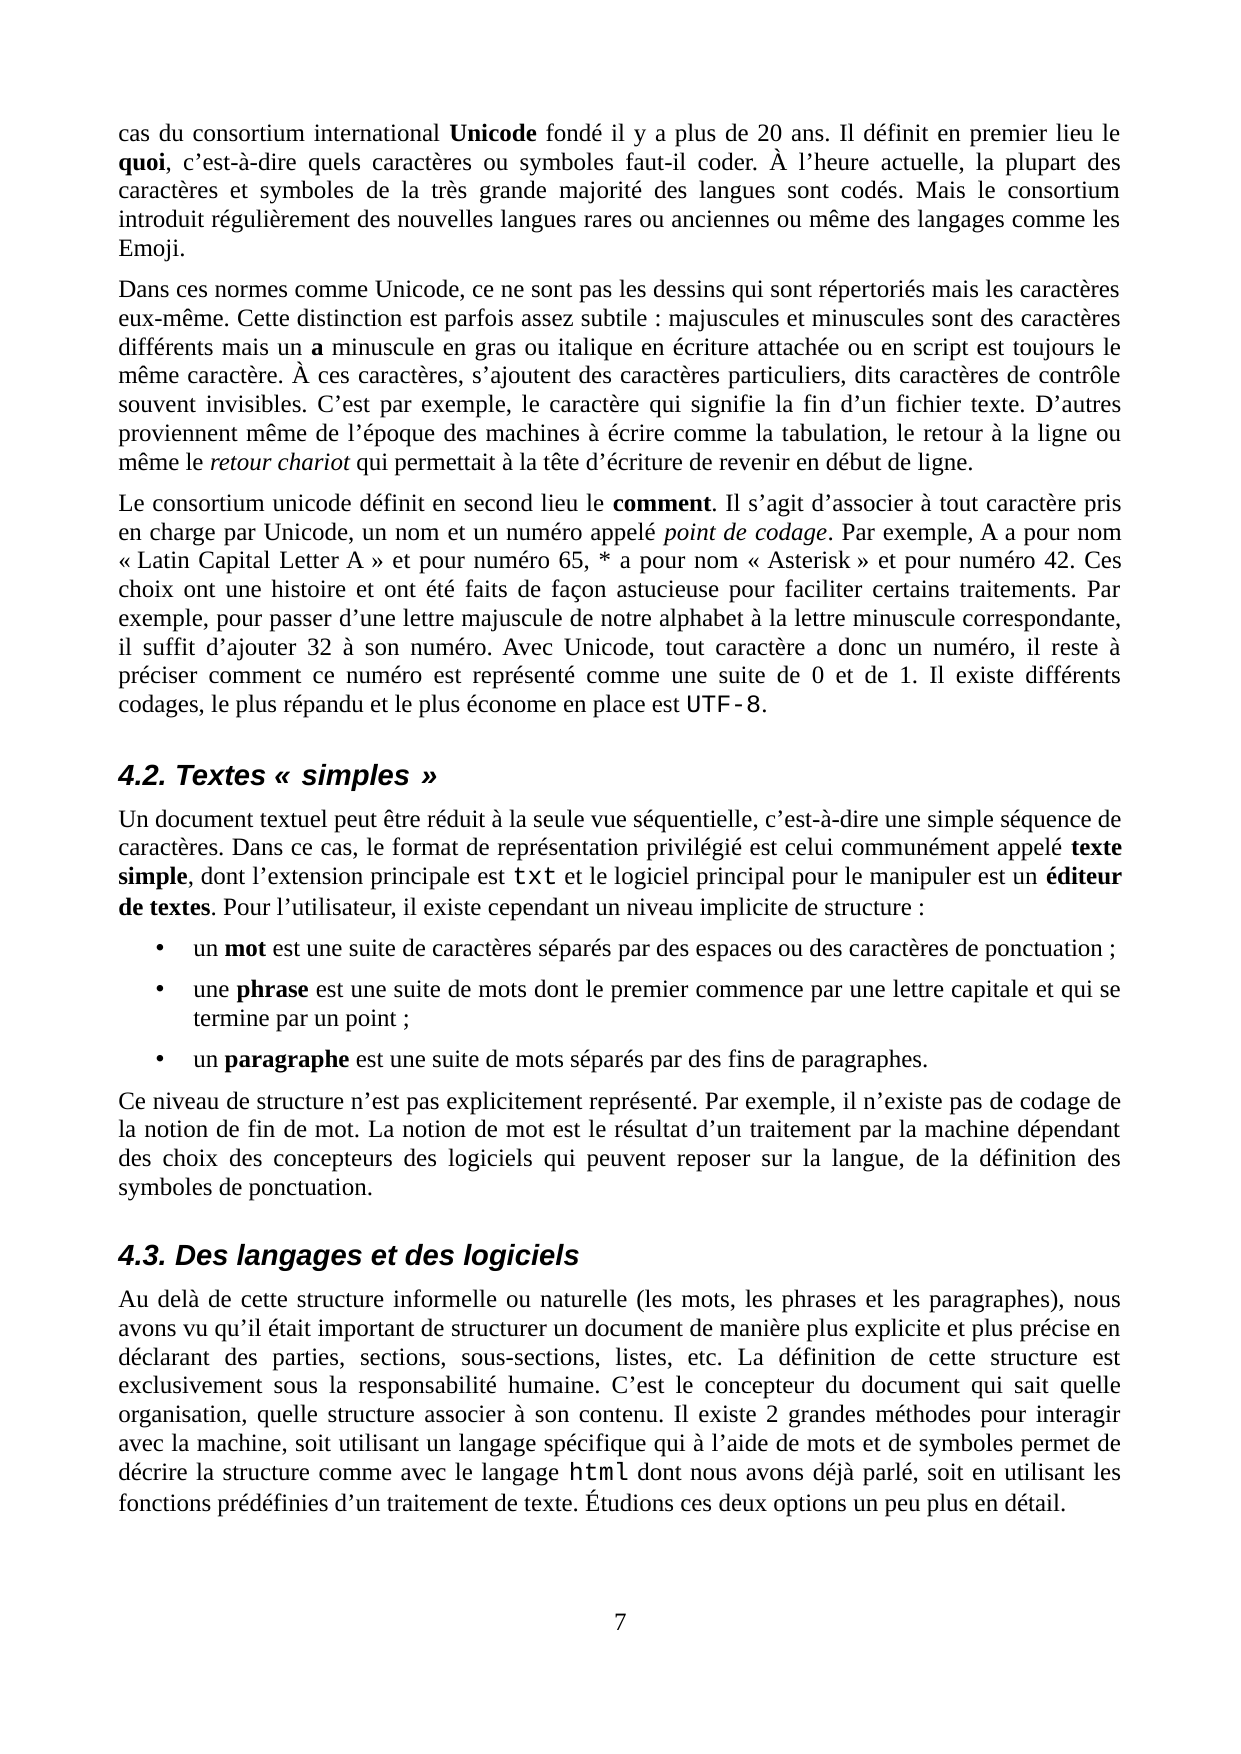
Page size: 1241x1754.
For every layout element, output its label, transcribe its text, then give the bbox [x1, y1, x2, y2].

text Ce niveau de structure n’est pas explicitement représenté. Par exemple, il n’existe pas de codage de la notion de fin de mot. La notion de mot est le résultat d’un traitement par la machine dépendant des choix des concepteurs des logiciels qui peuvent reposer sur la langue, de la définition des symboles de ponctuation. [118, 1086, 1122, 1201]
text Un document textuel peut être réduit à la seule vue séquentielle, c’est-à-dire une simple séquence de caractères. Dans ce cas, le format de représentation privilégié est celui communément appelé texte simple, dont l’extension principale est txt et le logiciel principal pour le manipuler est un éditeur de textes. Pour l’utilisateur, il existe cependant un niveau implicite de structure : [118, 804, 1122, 921]
text Au delà de cette structure informelle ou naturelle (les mots, les phrases et les paragraphes), nous avons vu qu’il était important de structurer un document de manière plus explicite et plus précise en déclarant des parties, sections, sous-sections, listes, etc. La définition de cette structure est exclusivement sous la responsabilité humaine. C’est le concepteur du document qui sait quelle organisation, quelle structure associer à son contenu. Il existe 2 grandes méthodes pour interagir avec la machine, soit utilisant un langage spécifique qui à l’aide de mots et de symboles permet de décrire la structure comme avec le langage html dont nous avons déjà parlé, soit en utilisant les fonctions prédéfinies d’un traitement de texte. Étudions ces deux options un peu plus en détail. [118, 1284, 1122, 1516]
subtitle Textes « simples » [118, 758, 1122, 791]
list un mot est une suite de caractères séparés par des espaces ou des caractères de ponctuation ; [156, 933, 1122, 962]
text Le consortium unicode définit en second lieu le comment. Il s’agit d’associer à tout caractère pris en charge par Unicode, un nom et un numéro appelé point de codage. Par exemple, A a pour nom « Latin Capital Letter A » et pour numéro 65, * a pour nom « Asterisk » et pour numéro 42. Ces choix ont une histoire et ont été faits de façon astucieuse pour faciliter certains traitements. Par exemple, pour passer d’une lettre majuscule de notre alphabet à la lettre minuscule correspondante, il suffit d’ajouter 32 à son numéro. Avec Unicode, tout caractère a donc un numéro, il reste à préciser comment ce numéro est représenté comme une suite de 0 et de 1. Il existe différents codages, le plus répandu et le plus économe en place est UTF-8. [118, 488, 1122, 720]
subtitle Des langages et des logiciels [118, 1238, 1122, 1272]
text cas du consortium international Unicode fondé il y a plus de 20 ans. Il définit en premier lieu le quoi, c’est-à-dire quels caractères ou symboles faut-il coder. À l’heure actuelle, la plupart des caractères et symboles de la très grande majorité des langues sont codés. Mais le consortium introduit régulièrement des nouvelles langues rares ou anciennes ou même des langages comme les Emoji. [118, 118, 1122, 262]
text Dans ces normes comme Unicode, ce ne sont pas les dessins qui sont répertoriés mais les caractères eux-même. Cette distinction est parfois assez subtile : majuscules et minuscules sont des caractères différents mais un a minuscule en gras ou italique en écriture attachée ou en script est toujours le même caractère. À ces caractères, s’ajoutent des caractères particuliers, dits caractères de contrôle souvent invisibles. C’est par exemple, le caractère qui signifie la fin d’un fichier texte. D’autres proviennent même de l’époque des machines à écrire comme la tabulation, le retour à la ligne ou même le retour chariot qui permettait à la tête d’écriture de revenir en début de ligne. [118, 274, 1122, 476]
list un paragraphe est une suite de mots séparés par des fins de paragraphes. [156, 1044, 1122, 1073]
list une phrase est une suite de mots dont le premier commence par une lettre capitale et qui se termine par un point ; [156, 974, 1122, 1032]
